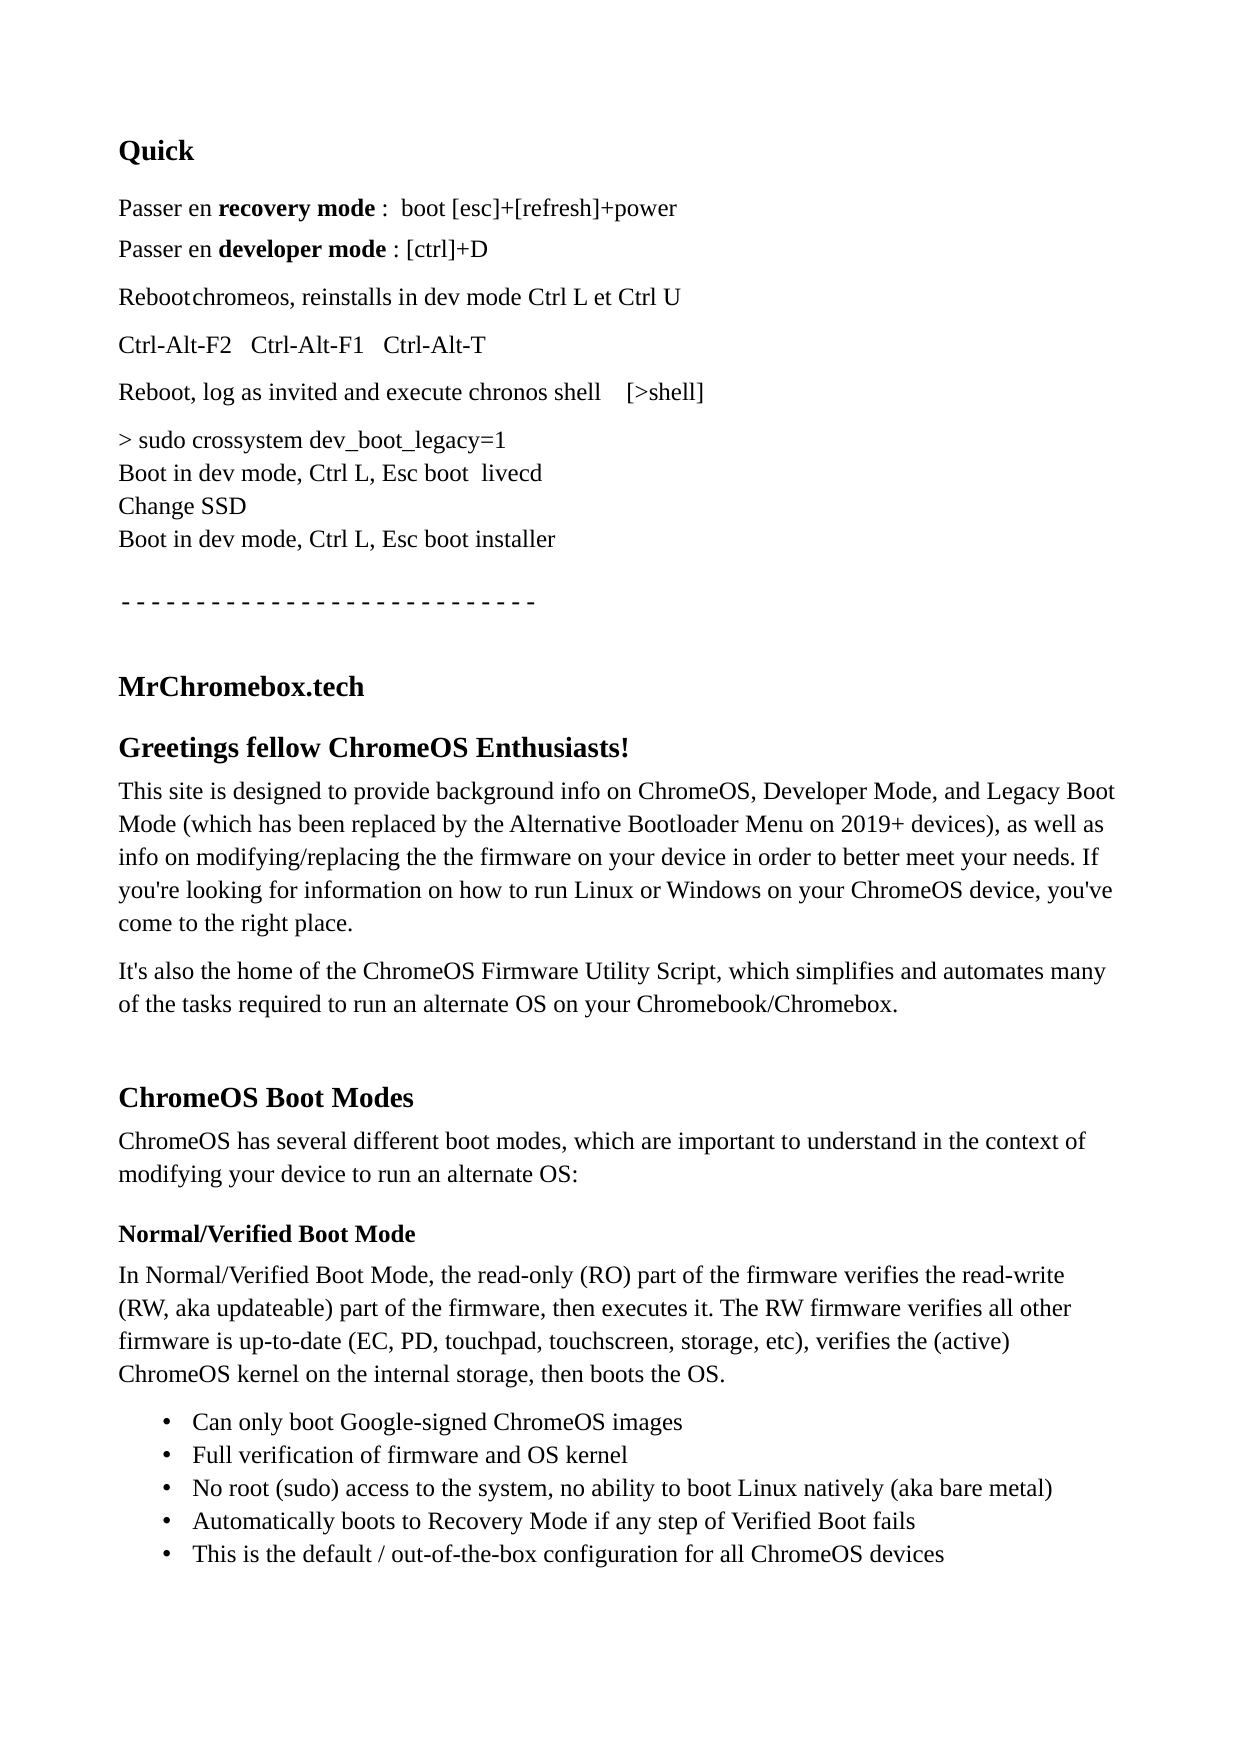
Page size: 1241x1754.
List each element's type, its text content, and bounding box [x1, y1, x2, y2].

text Boot in dev mode, Ctrl L, Esc boot installer [118, 524, 1122, 553]
list Full verification of firmware and OS kernel [162, 1440, 1122, 1468]
text It's also the home of the ChromeOS Firmware Utility Script, which simplifies and automates many of the tasks required to run an alternate OS on your Chromebook/Chromebox. [118, 956, 1122, 1017]
subtitle Normal/Verified Boot Mode [118, 1219, 1122, 1248]
text Reboot chromeos, reinstalls in dev mode Ctrl L et Ctrl U [118, 282, 1122, 311]
text ---------------------------- [118, 590, 1122, 618]
text > sudo crossystem dev_boot_legacy=1 [118, 425, 1122, 454]
text Change SSD [118, 491, 1122, 520]
text ChromeOS has several different boot modes, which are important to understand in the context of modifying your device to run an alternate OS: [118, 1126, 1122, 1187]
text Passer en developer mode : [ctrl]+D [118, 234, 1122, 263]
list This is the default / out-of-the-box configuration for all ChromeOS devices [162, 1539, 1122, 1568]
subtitle ChromeOS Boot Modes [118, 1080, 1122, 1113]
subtitle Quick [118, 133, 1122, 166]
list Can only boot Google-signed ChromeOS images [162, 1407, 1122, 1436]
subtitle Greetings fellow ChromeOS Enthusiasts! [118, 730, 1122, 763]
text Ctrl-Alt-F2 Ctrl-Alt-F1 Ctrl-Alt-T [118, 330, 1122, 358]
subtitle MrChromebox.tech [118, 669, 1122, 703]
list Automatically boots to Recovery Mode if any step of Verified Boot fails [162, 1506, 1122, 1534]
text Reboot, log as invited and execute chronos shell [>shell] [118, 377, 1122, 406]
text This site is designed to provide background info on ChromeOS, Developer Mode, and Legacy Boot Mode (which has been replaced by the Alternative Bootloader Menu on 2019+ devices), as well as info on modifying/replacing the the firmware on your device in order to better meet your needs. If you're looking for information on how to run Linux or Windows on your ChromeOS device, you've come to the right place. [118, 776, 1122, 937]
list No root (sudo) access to the system, no ability to boot Linux natively (aka bare metal) [162, 1473, 1122, 1502]
text Boot in dev mode, Ctrl L, Esc boot livecd [118, 458, 1122, 487]
text In Normal/Verified Boot Mode, the read-only (RO) part of the firmware verifies the read-write (RW, aka updateable) part of the firmware, then executes it. The RW firmware verifies all other firmware is up-to-date (EC, PD, touchpad, touchscreen, storage, etc), verifies the (active) ChromeOS kernel on the internal storage, then boots the OS. [118, 1260, 1122, 1388]
subtitle Passer en recovery mode : boot [esc]+[refresh]+power [118, 193, 1122, 222]
